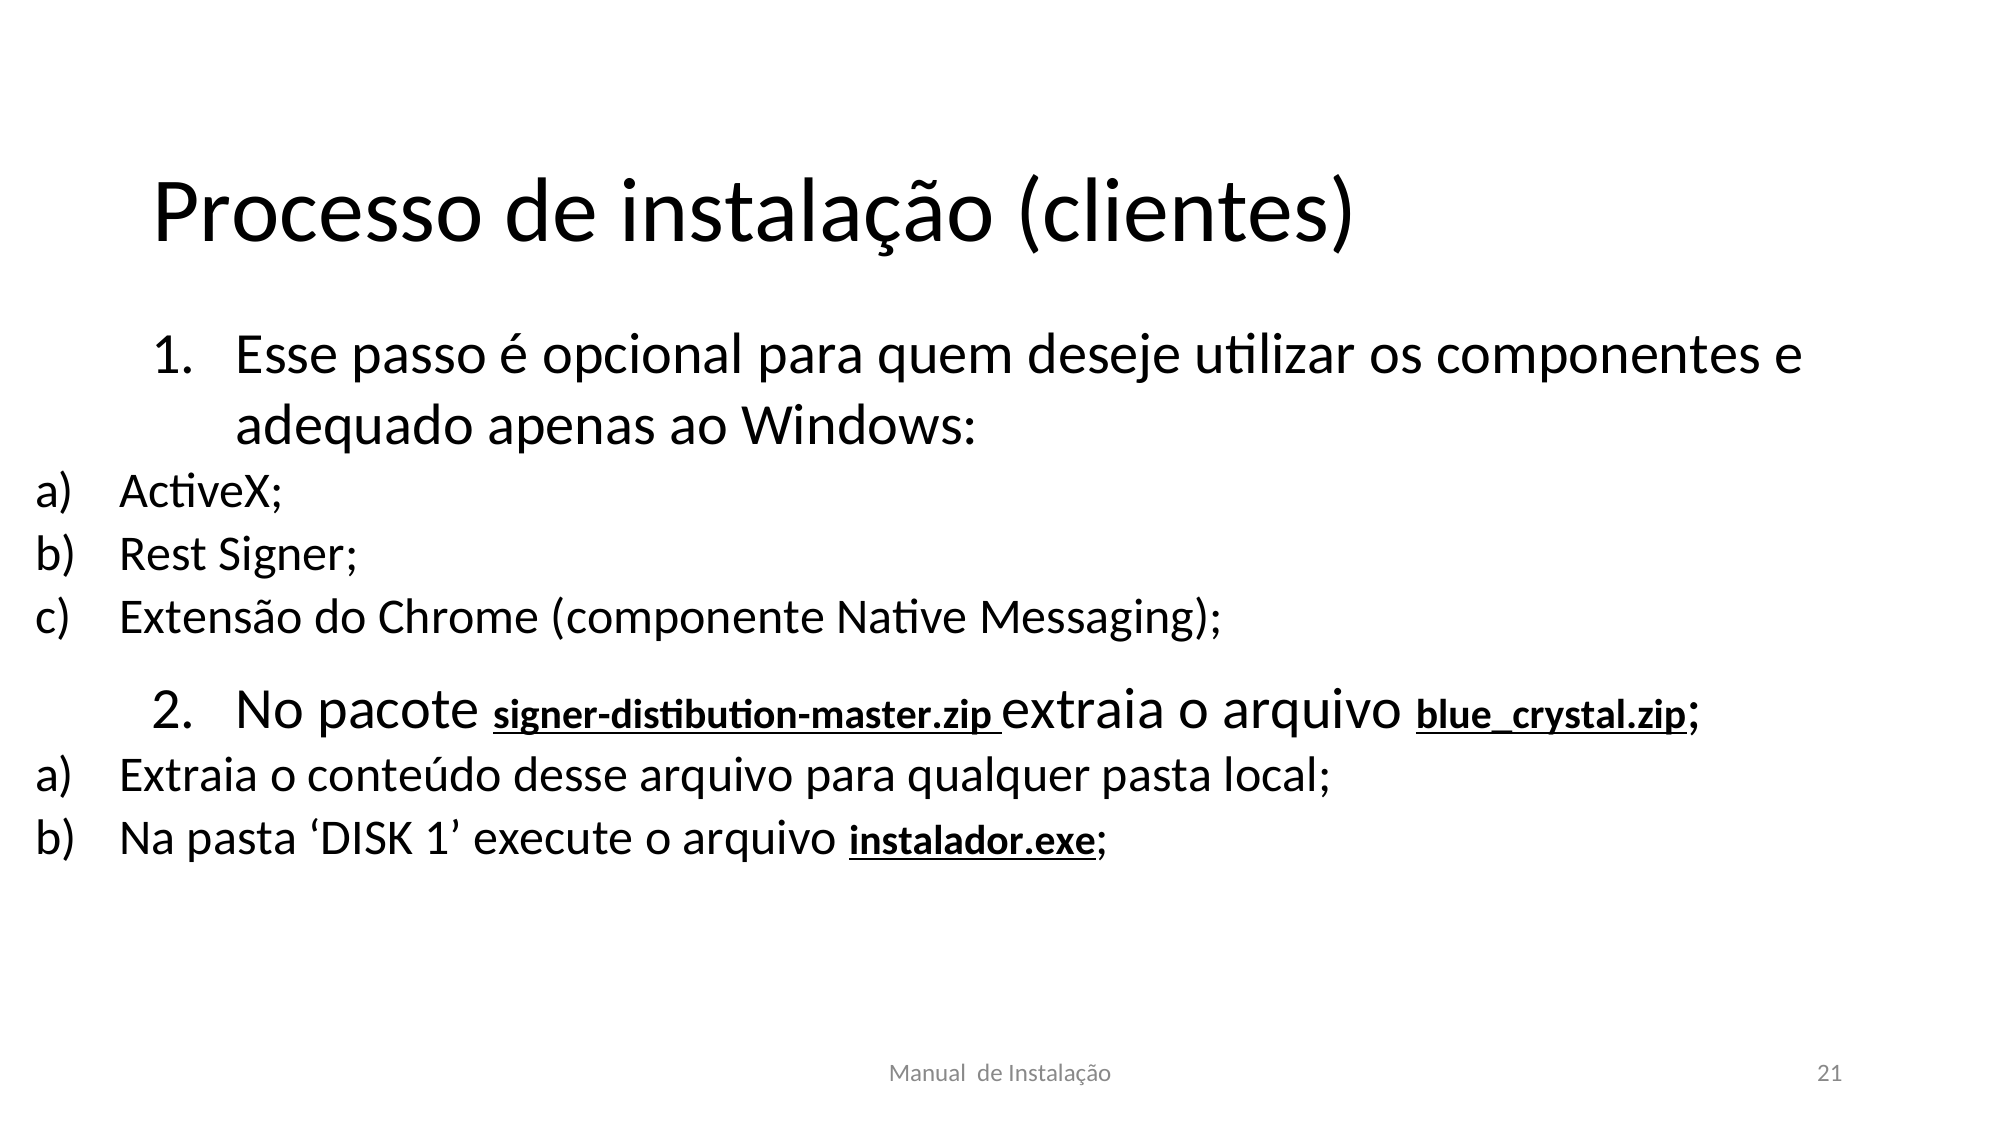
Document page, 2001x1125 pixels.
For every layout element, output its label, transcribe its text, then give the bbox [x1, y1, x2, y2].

list No pacote signer-distibution-master.zip extraia o arquivo blue_crystal.zip; [151, 672, 1842, 743]
list Rest Signer; [35, 522, 1842, 583]
list ActiveX; [35, 459, 1842, 520]
list Extensão do Chrome (componente Native Messaging); [35, 585, 1842, 646]
list Esse passo é opcional para quem deseje utilizar os componentes e adequado apenas ao Windows: [151, 317, 1842, 459]
list Na pasta ‘DISK 1’ execute o arquivo instalador.exe; [35, 806, 1842, 867]
subtitle Processo de instalação (clientes) [152, 153, 1842, 264]
list Extraia o conteúdo desse arquivo para qualquer pasta local; [35, 743, 1842, 804]
